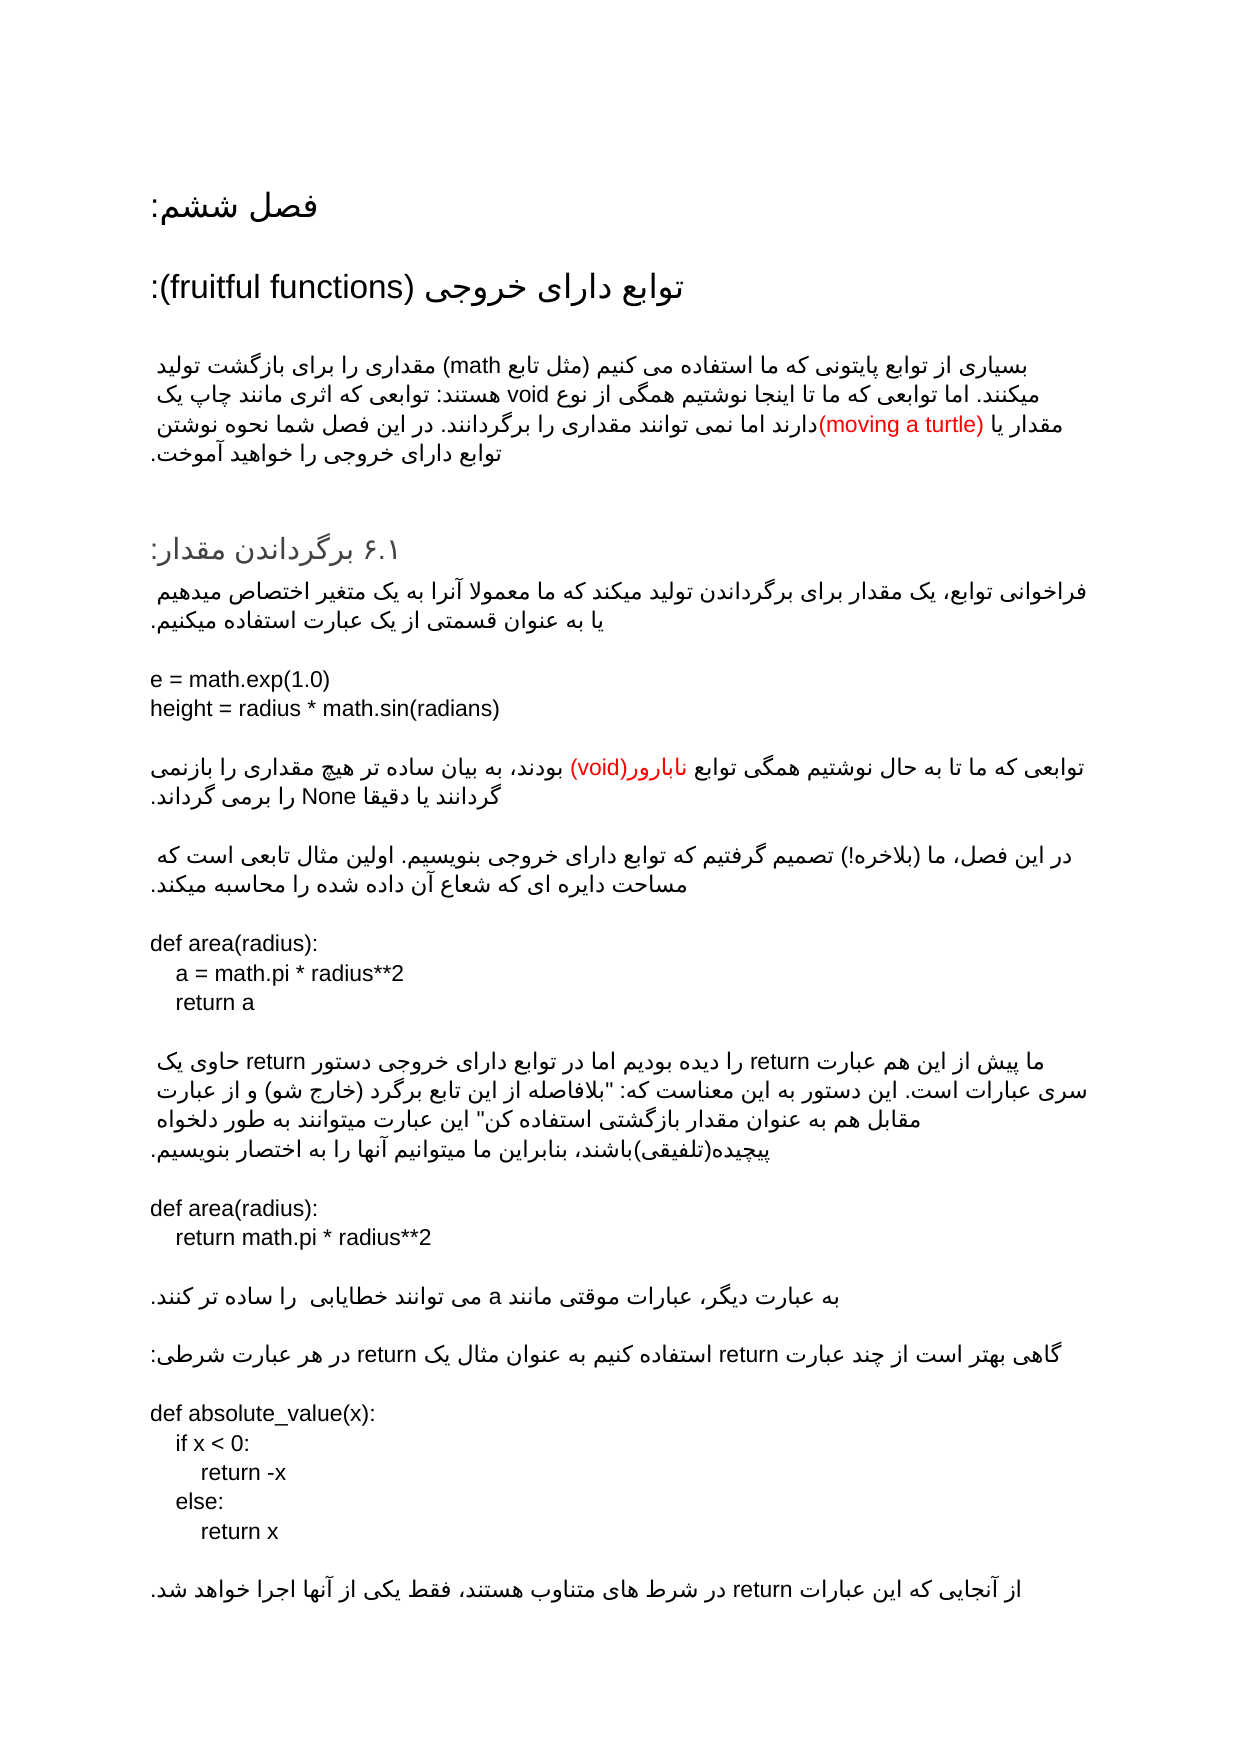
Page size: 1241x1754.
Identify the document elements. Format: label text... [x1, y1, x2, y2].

text def area(radius): [150, 931, 1091, 957]
text بسیاری از توابع پایتونی که ما استفاده می کنیم (مثل تابع math) مقداری را برای بازگشت تولید میکنند. اما توابعی که ما تا اینجا نوشتیم همگی از نوع void هستند: توابعی که اثری مانند چاپ یک مقدار یا (moving a turtle)دارند اما نمی توانند مقداری را برگردانند. در این فصل شما نحوه نوشتن توابع دارای خروجی را خواهید آموخت. [150, 352, 1091, 466]
text else: [150, 1489, 1091, 1515]
text گاهی بهتر است از چند عبارت return استفاده کنیم به عنوان مثال یک return در هر عبارت شرطی: [150, 1342, 1091, 1368]
text در این فصل، ما (بلاخره!) تصمیم گرفتیم که توابع دارای خروجی بنویسیم. اولین مثال تابعی است که مساحت دایره ای که شعاع آن داده شده را محاسبه میکند. [150, 843, 1091, 898]
subtitle فصل ششم: [150, 187, 1091, 225]
text به عبارت دیگر، عبارات موقتی مانند a می توانند خطایابی را ساده تر کنند. [150, 1283, 1091, 1309]
text از آنجایی که این عبارات return در شرط های متناوب هستند، فقط یکی از آنها اجرا خواهد شد. [150, 1577, 1091, 1603]
text e = math.exp(1.0) [150, 667, 1091, 692]
text if x < 0: [150, 1430, 1091, 1456]
text ما پیش از این هم عبارت return را دیده بودیم اما در توابع دارای خروجی دستور return حاوی یک سری عبارات است. این دستور به این معناست که: "بلافاصله از این تابع برگرد (خارج شو) و از عبارت مقابل هم به عنوان مقدار بازگشتی استفاده کن" این عبارت میتوانند به طور دلخواه پیچیده(تلفیقی)‌باشند، بنابراین ما میتوانیم آنها را به اختصار بنویسیم. [150, 1048, 1091, 1162]
subtitle ۶.۱ برگرداندن مقدار: [150, 533, 1091, 565]
text height = radius * math.sin(radians) [150, 696, 1091, 722]
text توابعی که ما تا به حال نوشتیم همگی توابع نابارور(void) بودند، به بیان ساده تر هیچ مقداری را بازنمی گردانند یا دقیقا None را برمی گرداند. [150, 755, 1091, 810]
text فراخوانی توابع، یک مقدار برای برگرداندن تولید میکند که ما معمولا آنرا به یک متغیر اختصاص میدهیم یا به عنوان قسمتی از یک عبارت استفاده میکنیم. [150, 578, 1091, 633]
text def absolute_value(x): [150, 1401, 1091, 1427]
subtitle توابع دارای خروجی (fruitful functions): [150, 268, 1091, 305]
text def area(radius): [150, 1195, 1091, 1221]
text return a [150, 990, 1091, 1015]
text return math.pi * radius**2 [150, 1225, 1091, 1250]
text return -x [150, 1460, 1091, 1485]
text return x [150, 1518, 1091, 1544]
text a = math.pi * radius**2 [150, 960, 1091, 986]
